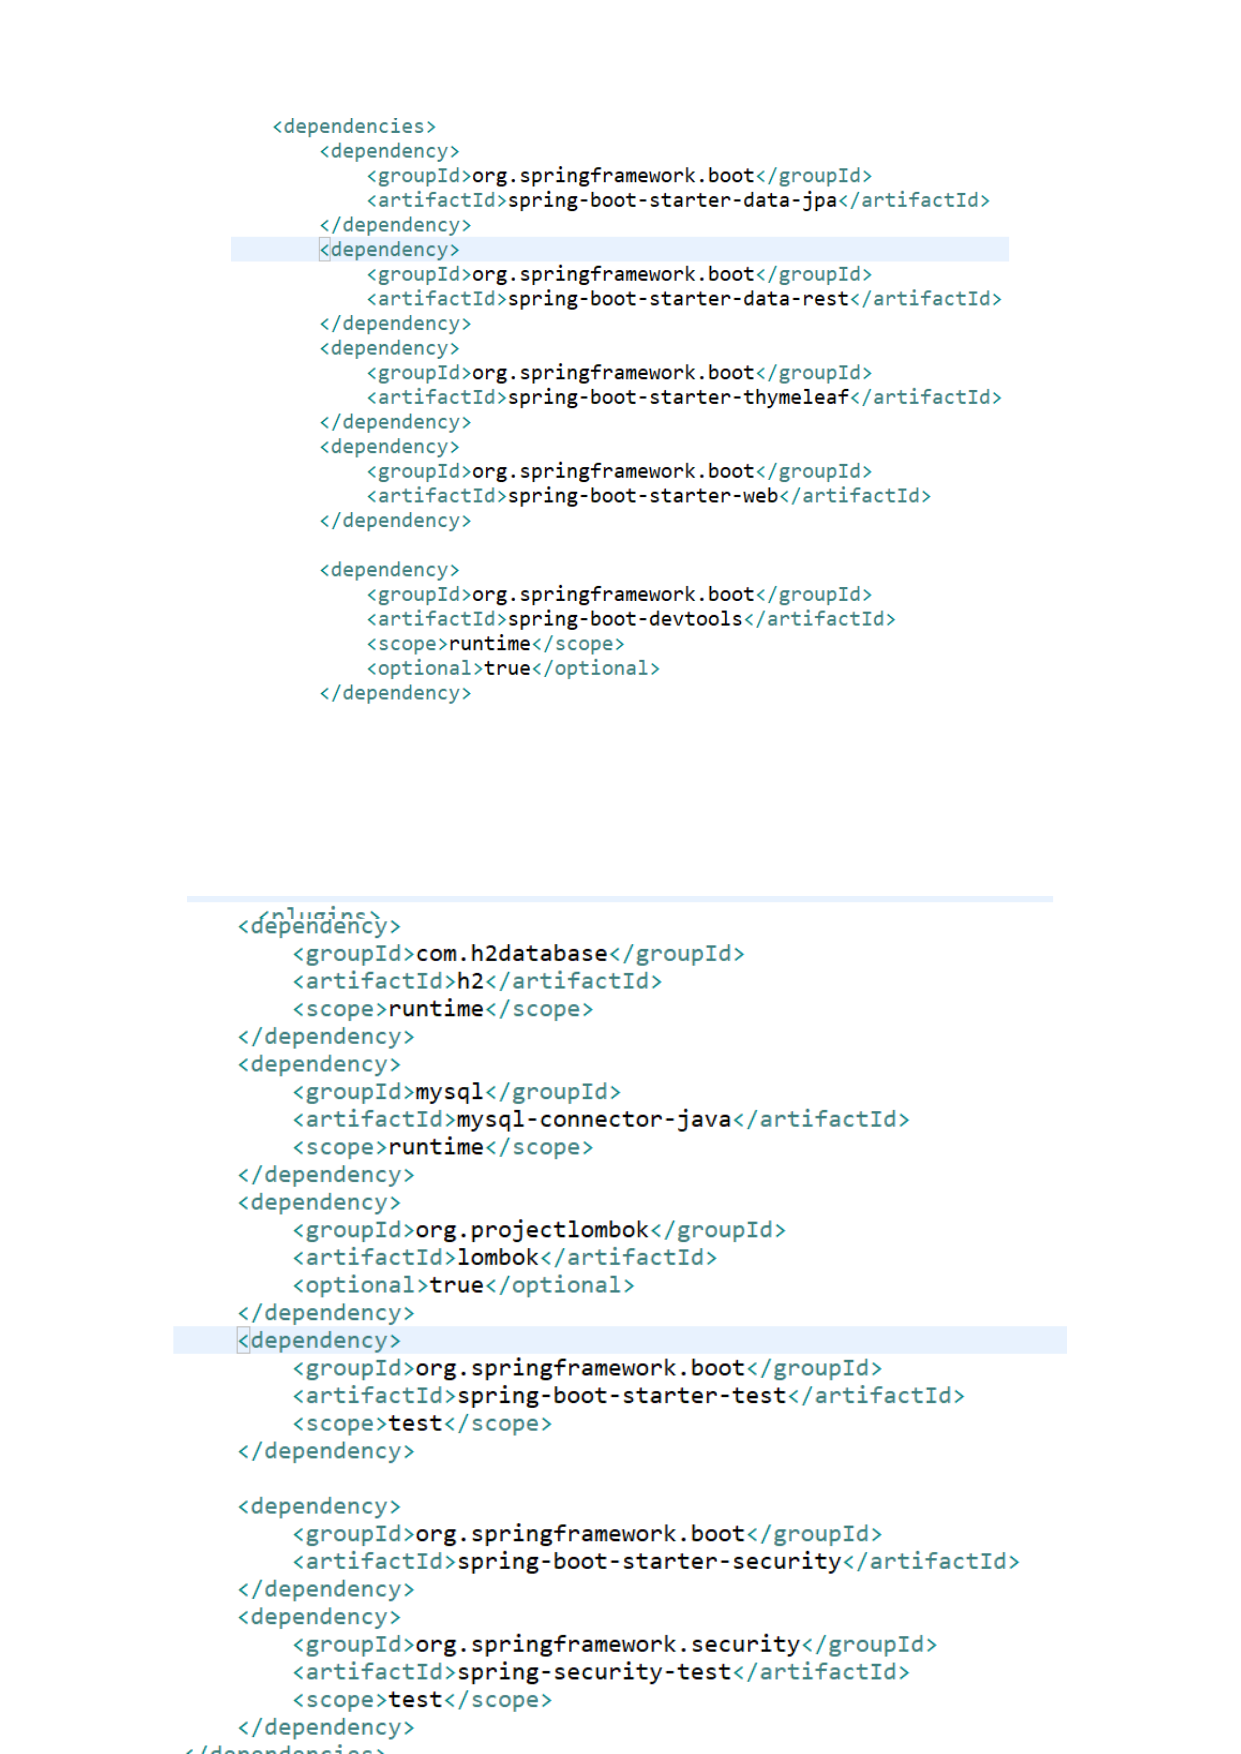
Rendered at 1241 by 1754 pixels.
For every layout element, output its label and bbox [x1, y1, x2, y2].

picture [231, 118, 1010, 707]
picture [173, 896, 1067, 1754]
